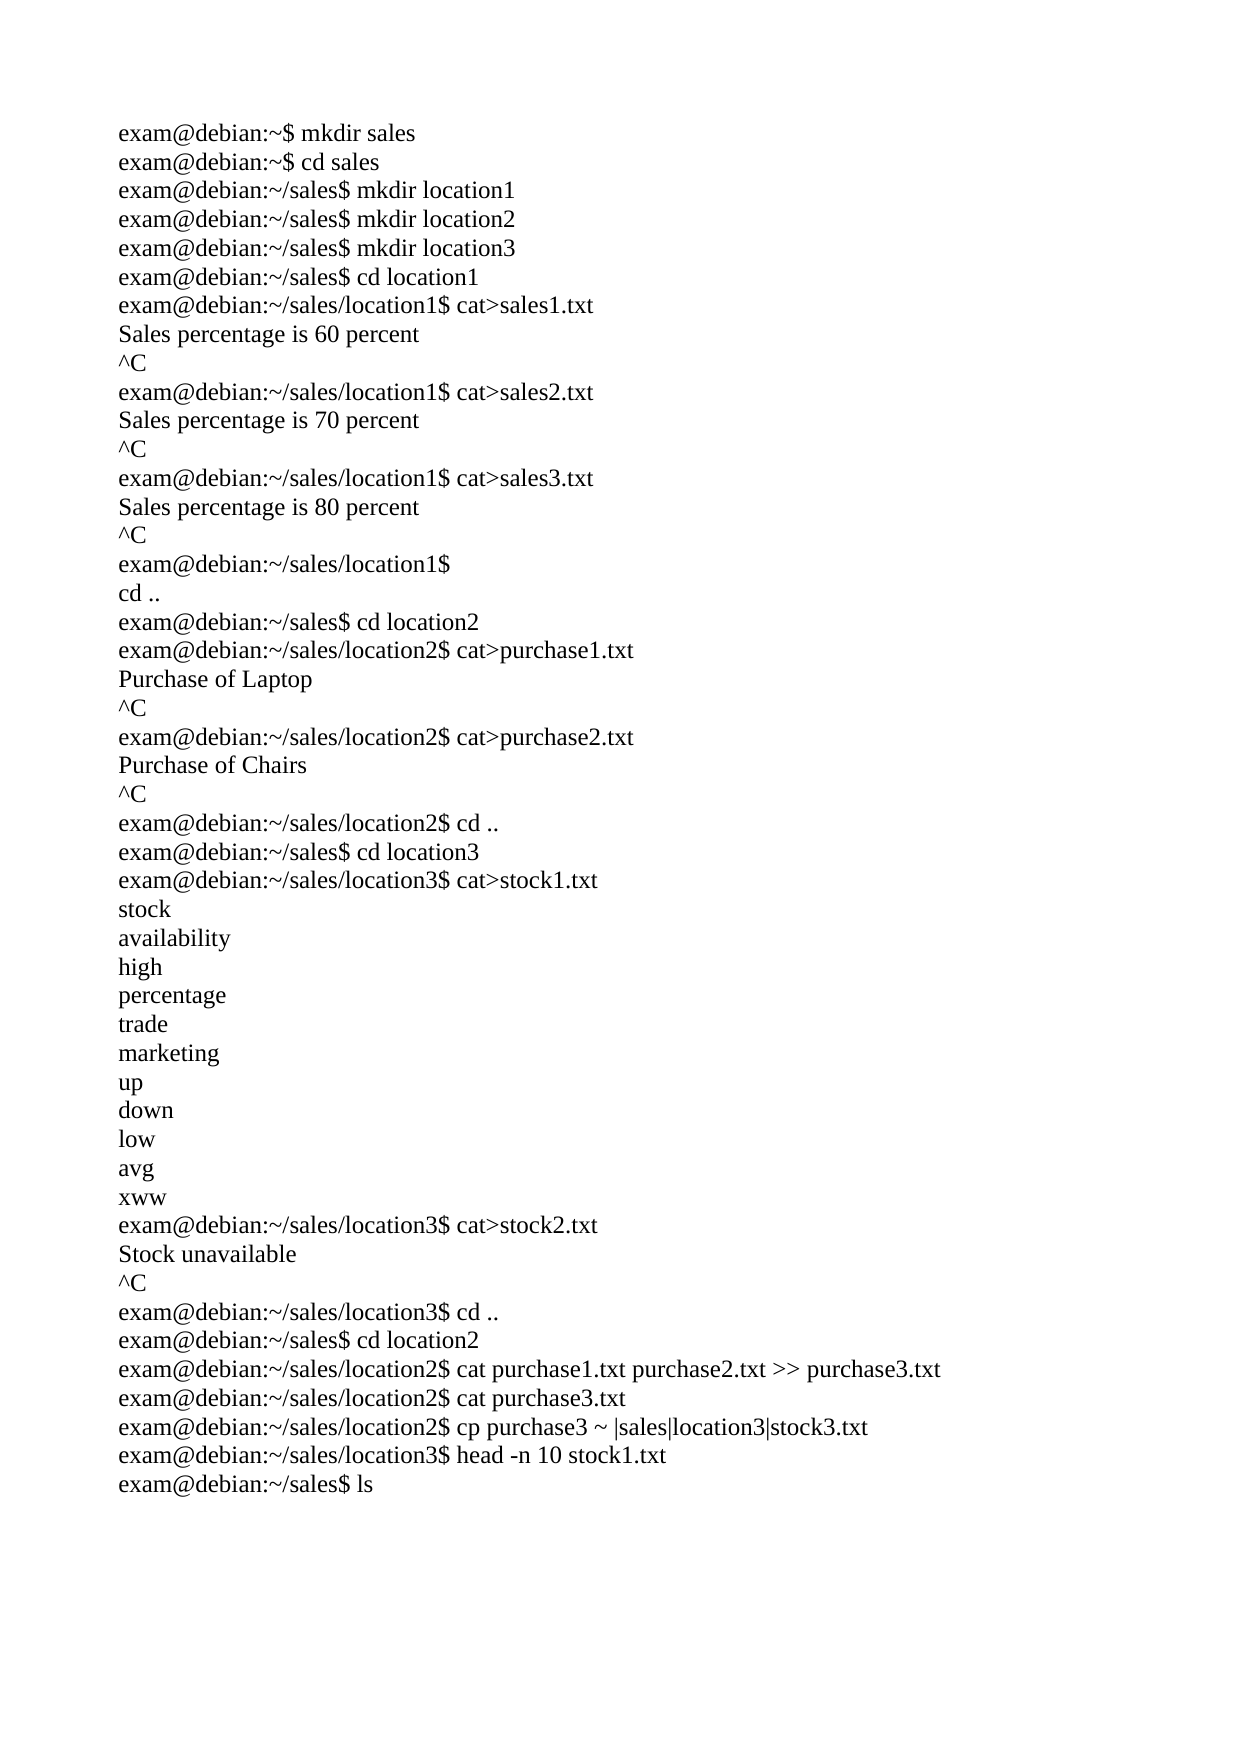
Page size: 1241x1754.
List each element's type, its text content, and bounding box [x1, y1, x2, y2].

text low [118, 1124, 1122, 1153]
text ^C [118, 348, 1122, 377]
text exam@debian:~/sales$ cd location3 [118, 837, 1122, 866]
text exam@debian:~/sales/location2$ cat purchase3.txt [118, 1383, 1122, 1412]
text exam@debian:~/sales/location2$ cp purchase3 ~ |sales|location3|stock3.txt [118, 1412, 1122, 1441]
text marketing [118, 1038, 1122, 1067]
text exam@debian:~/sales$ mkdir location2 [118, 204, 1122, 233]
text exam@debian:~/sales/location2$ cd .. [118, 808, 1122, 837]
text stock [118, 894, 1122, 923]
text exam@debian:~/sales$ cd location1 [118, 262, 1122, 291]
text high [118, 952, 1122, 981]
text exam@debian:~/sales/location1$ cat>sales2.txt [118, 377, 1122, 406]
text exam@debian:~/sales/location2$ cat purchase1.txt purchase2.txt >> purchase3.txt [118, 1354, 1122, 1383]
text cd .. [118, 578, 1122, 607]
text Purchase of Chairs [118, 751, 1122, 779]
text availability [118, 923, 1122, 952]
text exam@debian:~/sales/location2$ cat>purchase1.txt [118, 636, 1122, 664]
text avg [118, 1153, 1122, 1182]
text exam@debian:~/sales/location1$ [118, 549, 1122, 578]
text exam@debian:~/sales/location3$ cat>stock2.txt [118, 1211, 1122, 1239]
text exam@debian:~/sales/location3$ cd .. [118, 1297, 1122, 1326]
text exam@debian:~/sales/location3$ cat>stock1.txt [118, 866, 1122, 894]
text exam@debian:~/sales/location2$ cat>purchase2.txt [118, 722, 1122, 751]
text trade [118, 1009, 1122, 1038]
text ^C [118, 434, 1122, 463]
text Sales percentage is 70 percent [118, 406, 1122, 434]
text percentage [118, 981, 1122, 1009]
text xww [118, 1182, 1122, 1211]
text exam@debian:~/sales$ cd location2 [118, 607, 1122, 636]
text exam@debian:~/sales/location1$ cat>sales3.txt [118, 463, 1122, 492]
text exam@debian:~/sales$ mkdir location1 [118, 176, 1122, 204]
text Purchase of Laptop [118, 664, 1122, 693]
text Sales percentage is 60 percent [118, 319, 1122, 348]
text Sales percentage is 80 percent [118, 492, 1122, 521]
text exam@debian:~$ mkdir sales [118, 118, 1122, 147]
text exam@debian:~/sales/location1$ cat>sales1.txt [118, 291, 1122, 319]
text ^C [118, 693, 1122, 722]
text exam@debian:~/sales$ mkdir location3 [118, 233, 1122, 262]
text ^C [118, 779, 1122, 808]
text ^C [118, 1268, 1122, 1297]
text down [118, 1096, 1122, 1124]
text Stock unavailable [118, 1239, 1122, 1268]
text ^C [118, 521, 1122, 549]
text up [118, 1067, 1122, 1096]
text exam@debian:~/sales/location3$ head -n 10 stock1.txt [118, 1441, 1122, 1469]
text exam@debian:~/sales$ ls [118, 1469, 1122, 1498]
text exam@debian:~$ cd sales [118, 147, 1122, 176]
text exam@debian:~/sales$ cd location2 [118, 1326, 1122, 1354]
